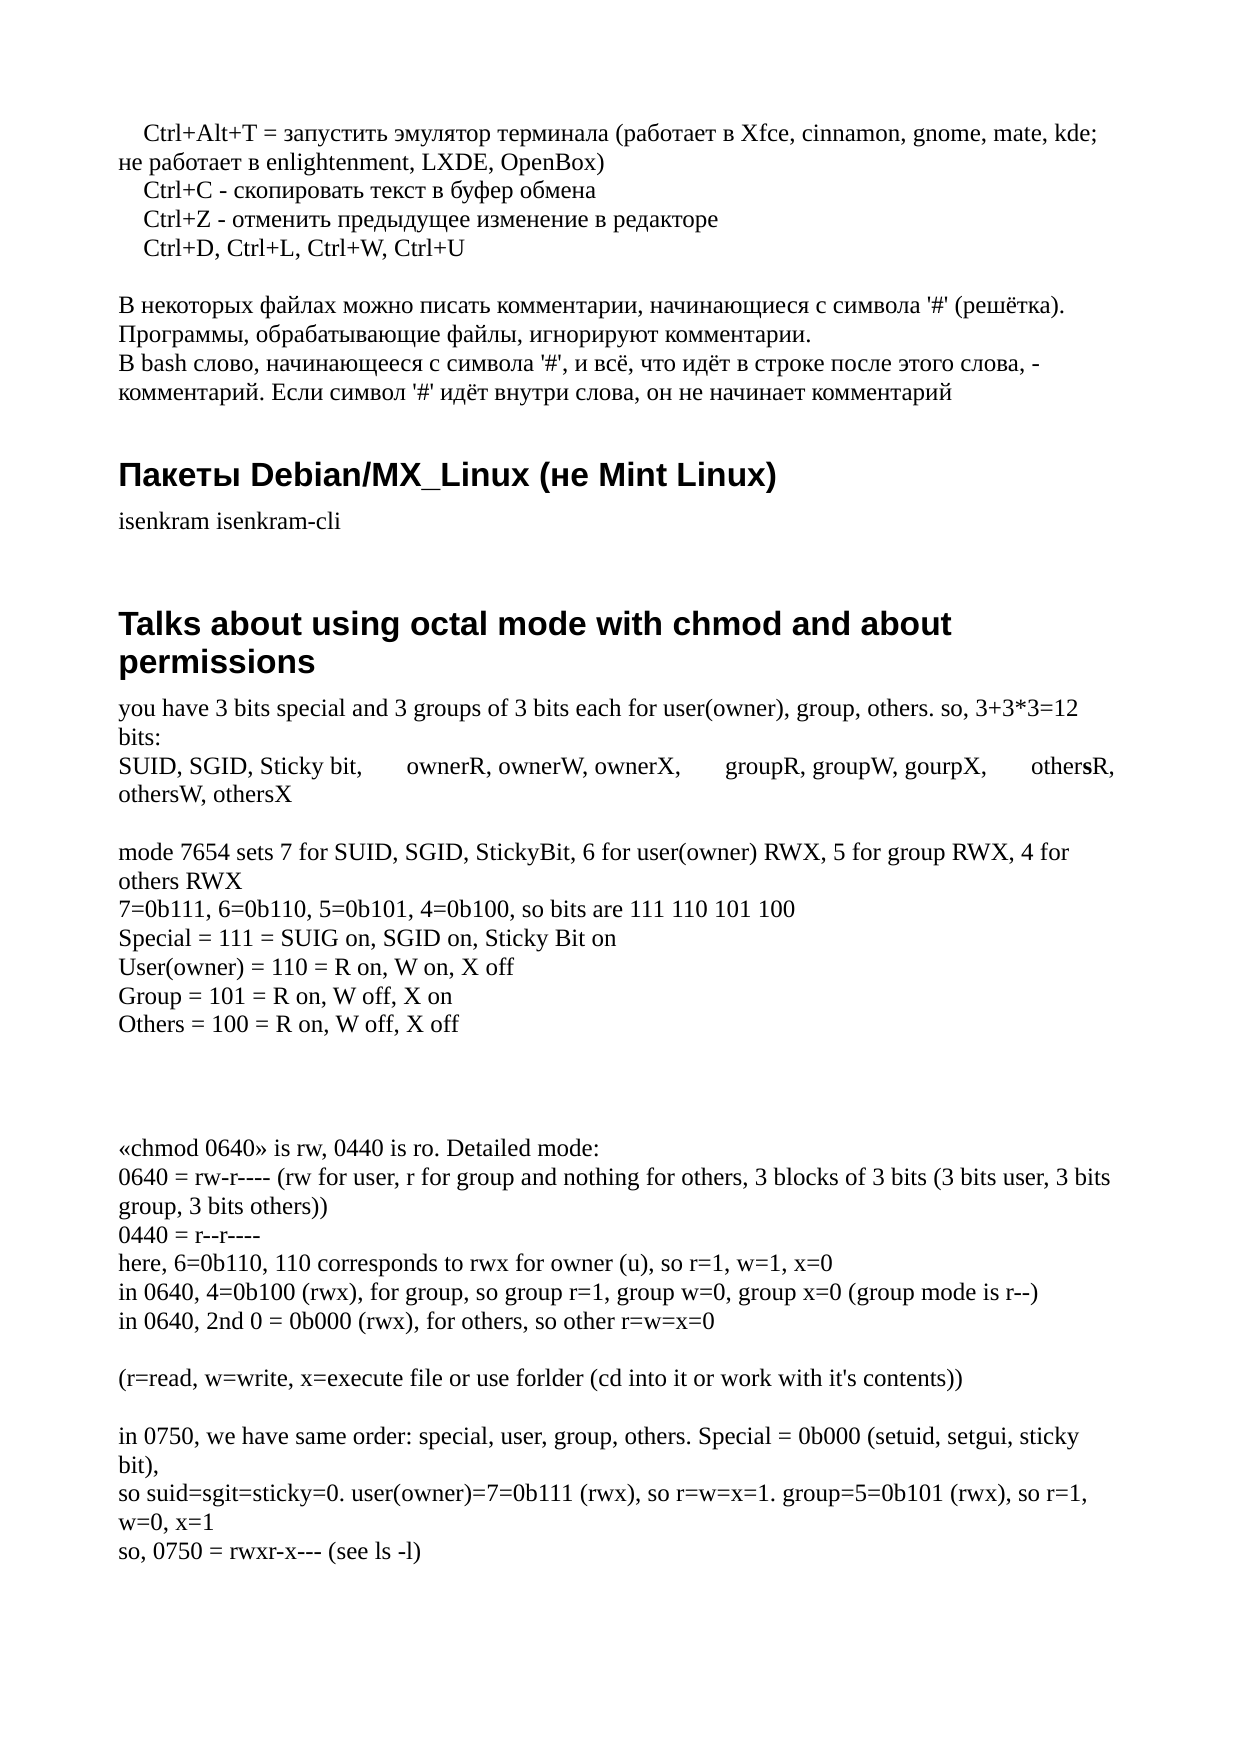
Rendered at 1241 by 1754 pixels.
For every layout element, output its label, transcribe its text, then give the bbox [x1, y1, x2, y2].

text 0640 = rw-r---- (rw for user, r for group and nothing for others, 3 blocks of 3 bits (3 bits user, 3 bits group, 3 bits others)) [118, 1162, 1122, 1220]
subtitle Talks about using octal mode with chmod and about permissions [118, 603, 1122, 681]
text В bash слово, начинающееся с символа '#', и всё, что идёт в строке после этого слова, - комментарий. Если символ '#' идёт внутри слова, он не начинает комментарий [118, 348, 1122, 406]
text here, 6=0b110, 110 corresponds to rwx for owner (u), so r=1, w=1, x=0 [118, 1248, 1122, 1277]
text Special = 111 = SUIG on, SGID on, Sticky Bit on [118, 923, 1122, 952]
text SUID, SGID, Sticky bit, ownerR, ownerW, ownerX, groupR, groupW, gourpX, othersR, othersW, othersX [118, 751, 1122, 808]
text in 0640, 4=0b100 (rwx), for group, so group r=1, group w=0, group x=0 (group mode is r--) [118, 1277, 1122, 1306]
text Others = 100 = R on, W off, X off [118, 1009, 1122, 1038]
text Ctrl+C - скопировать текст в буфер обмена [118, 176, 1122, 204]
text Group = 101 = R on, W off, X on [118, 981, 1122, 1009]
text 7=0b111, 6=0b110, 5=0b101, 4=0b100, so bits are 111 110 101 100 [118, 894, 1122, 923]
text User(owner) = 110 = R on, W on, X off [118, 952, 1122, 981]
text Ctrl+Alt+T = запустить эмулятор терминала (работает в Xfce, cinnamon, gnome, mate, kde; не работает в enlightenment, LXDE, OpenBox) [118, 118, 1122, 176]
text isenkram isenkram-cli [118, 506, 1122, 535]
subtitle Пакеты Debian/MX_Linux (не Mint Linux) [118, 455, 1122, 494]
text mode 7654 sets 7 for SUID, SGID, StickyBit, 6 for user(owner) RWX, 5 for group RWX, 4 for others RWX [118, 837, 1122, 894]
text 0440 = r--r---- [118, 1220, 1122, 1248]
text Ctrl+Z - отменить предыдущее изменение в редакторе [118, 204, 1122, 233]
text so suid=sgit=sticky=0. user(owner)=7=0b111 (rwx), so r=w=x=1. group=5=0b101 (rwx), so r=1, w=0, x=1 [118, 1478, 1122, 1536]
text «chmod 0640» is rw, 0440 is ro. Detailed mode: [118, 1133, 1122, 1162]
text in 0640, 2nd 0 = 0b000 (rwx), for others, so other r=w=x=0 [118, 1306, 1122, 1335]
text in 0750, we have same order: special, user, group, others. Special = 0b000 (setuid, setgui, sticky bit), [118, 1421, 1122, 1478]
text В некоторых файлах можно писать комментарии, начинающиеся с символа '#' (решётка). Программы, обрабатывающие файлы, игнорируют комментарии. [118, 291, 1122, 348]
text Ctrl+D, Ctrl+L, Ctrl+W, Ctrl+U [118, 233, 1122, 262]
text you have 3 bits special and 3 groups of 3 bits each for user(owner), group, others. so, 3+3*3=12 bits: [118, 693, 1122, 751]
text so, 0750 = rwxr-x--- (see ls -l) [118, 1536, 1122, 1565]
text (r=read, w=write, x=execute file or use forlder (cd into it or work with it's contents)) [118, 1363, 1122, 1392]
